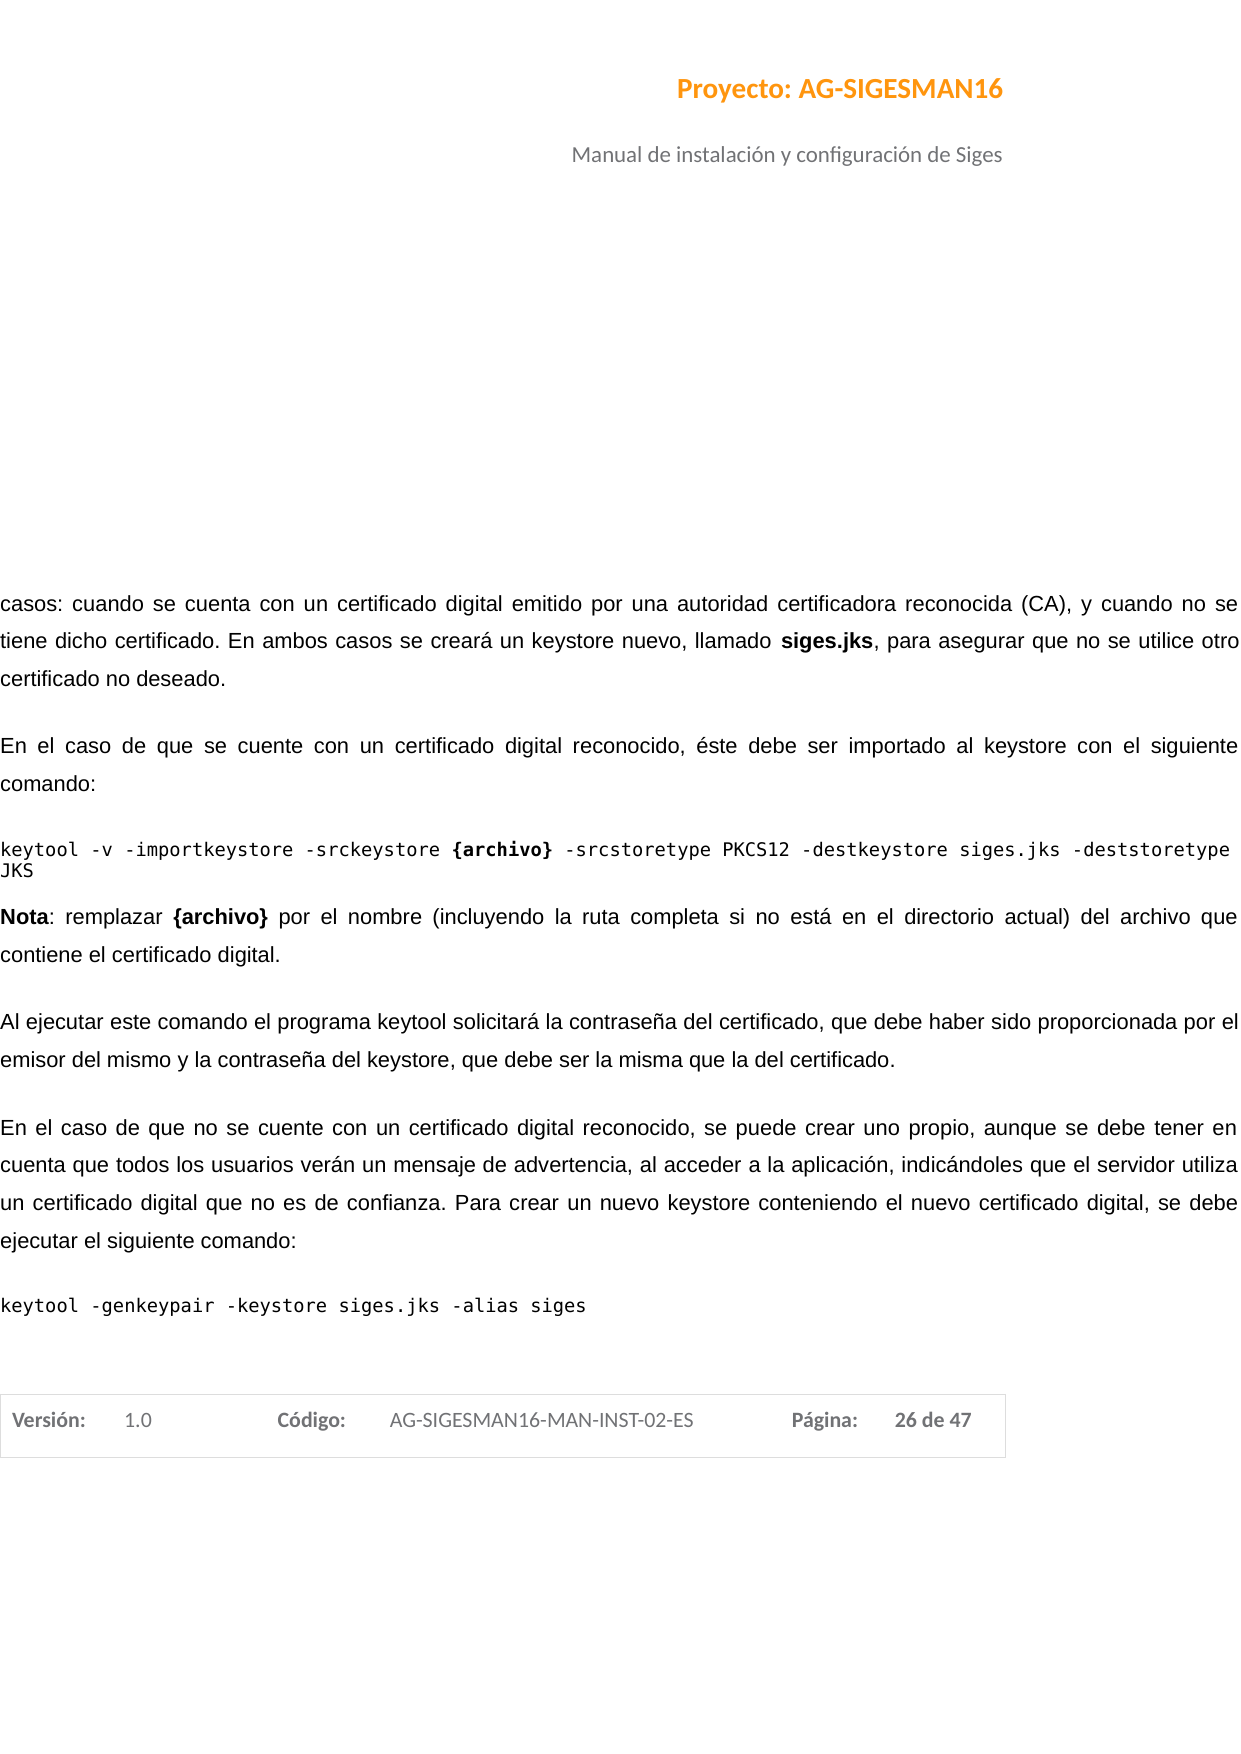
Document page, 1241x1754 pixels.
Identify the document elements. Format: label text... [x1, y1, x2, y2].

text En el caso de que se cuente con un certificado digital reconocido, éste debe ser importado al keystore con el siguiente comando: [0, 733, 1240, 796]
text En el caso de que no se cuente con un certificado digital reconocido, se puede crear uno propio, aunque se debe tener en cuenta que todos los usuarios verán un mensaje de advertencia, al acceder a la aplicación, indicándoles que el servidor utiliza un certificado digital que no es de confianza. Para crear un nuevo keystore conteniendo el nuevo certificado digital, se debe ejecutar el siguiente comando: [0, 1114, 1240, 1253]
text keytool -genkeypair -keystore siges.jks -alias siges [0, 1295, 1240, 1317]
text casos: cuando se cuenta con un certificado digital emitido por una autoridad certificadora reconocida (CA), y cuando no se tiene dicho certificado. En ambos casos se creará un keystore nuevo, llamado siges.jks, para asegurar que no se utilice otro certificado no deseado. [0, 591, 1240, 691]
text Al ejecutar este comando el programa keytool solicitará la contraseña del certificado, que debe haber sido proporcionada por el emisor del mismo y la contraseña del keystore, que debe ser la misma que la del certificado. [0, 1009, 1240, 1072]
text Nota: remplazar {archivo} por el nombre (incluyendo la ruta completa si no está en el directorio actual) del archivo que contiene el certificado digital. [0, 904, 1240, 967]
text keytool -v -importkeystore -srckeystore {archivo} -srcstoretype PKCS12 -destkeystore siges.jks -deststoretype JKS [0, 838, 1240, 882]
